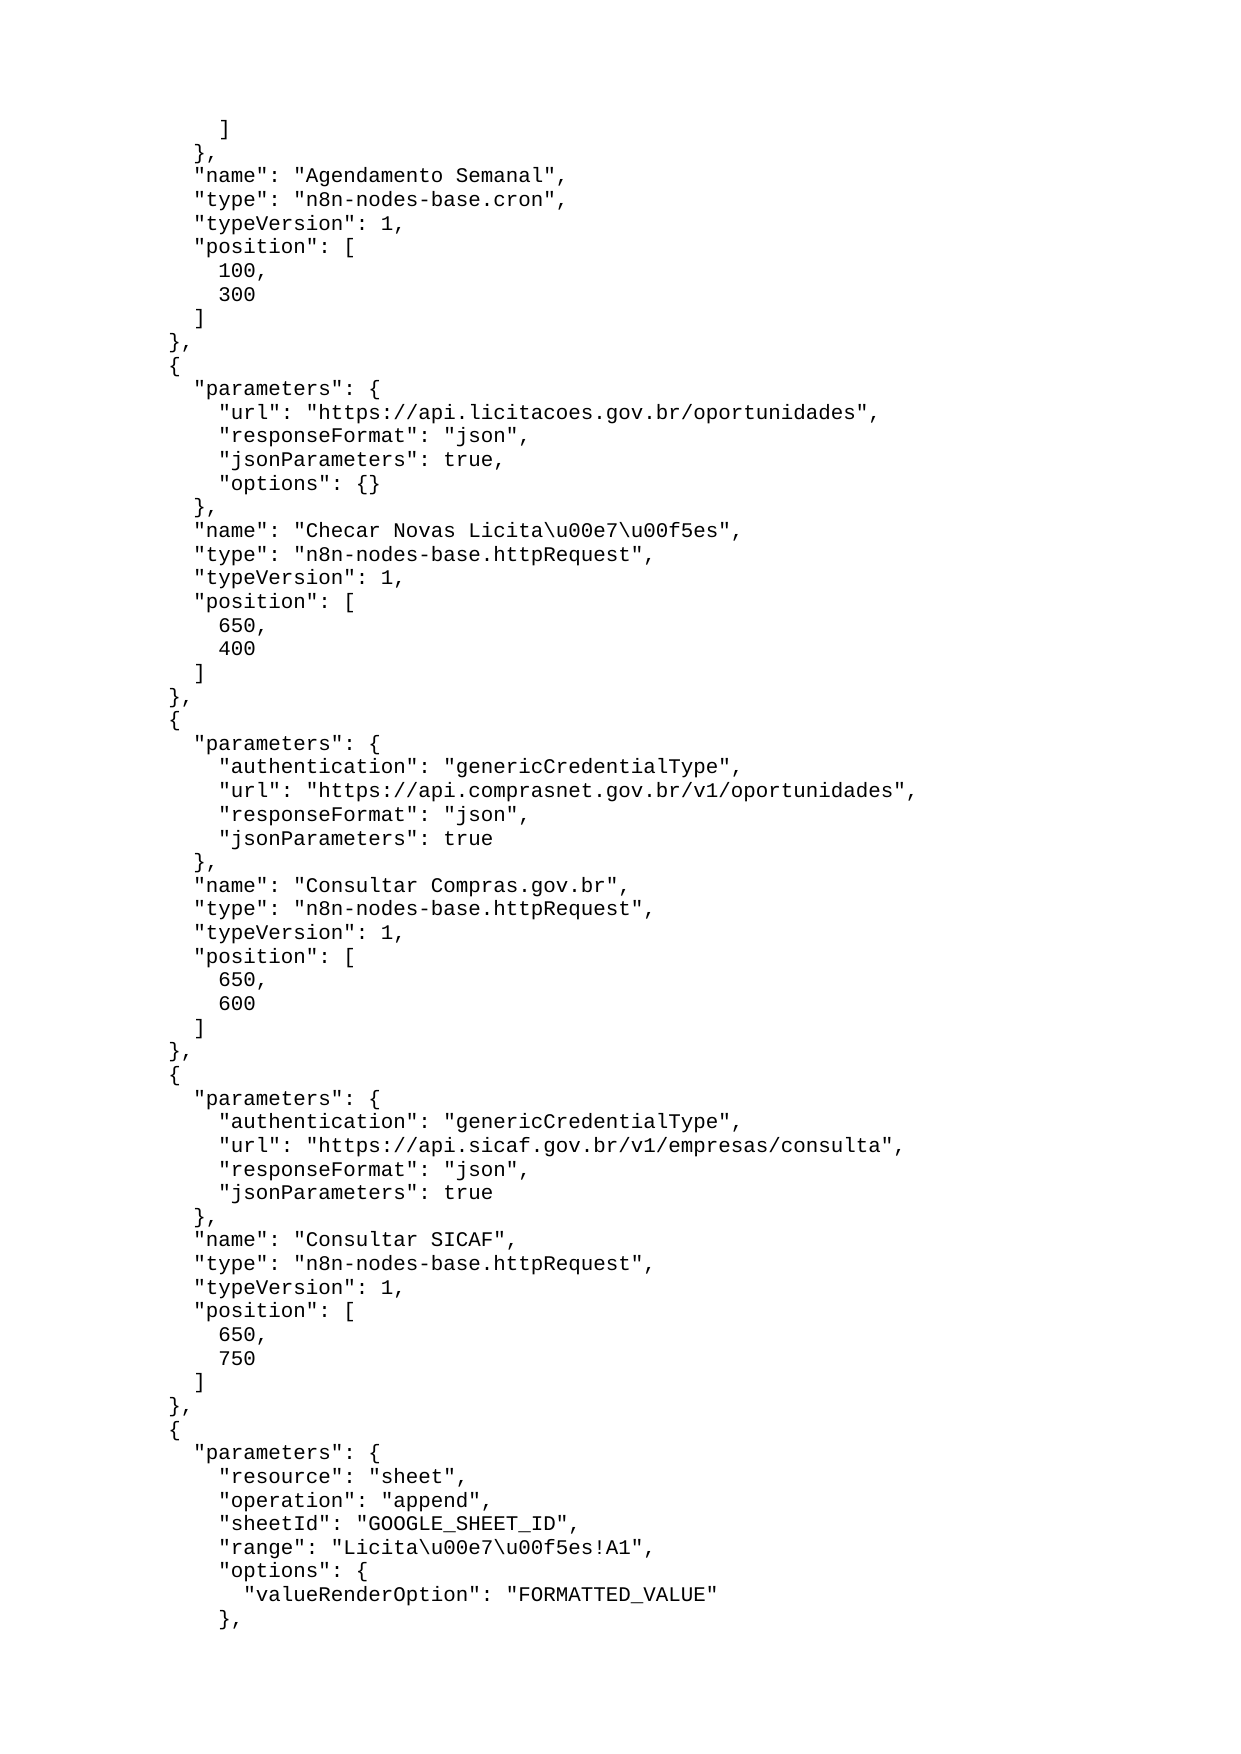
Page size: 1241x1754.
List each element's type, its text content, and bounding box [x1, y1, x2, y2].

text ] }, "name": "Agendamento Semanal", "type": "n8n-nodes-base.cron", "typeVersion": 1, "position": [ 100, 300 ] }, { "parameters": { "url": "https://api.licitacoes.gov.br/oportunidades", "responseFormat": "json", "jsonParameters": true, "options": {} }, "name": "Checar Novas Licita\u00e7\u00f5es", "type": "n8n-nodes-base.httpRequest", "typeVersion": 1, "position": [ 650, 400 ] }, { "parameters": { "authentication": "genericCredentialType", "url": "https://api.comprasnet.gov.br/v1/oportunidades", "responseFormat": "json", "jsonParameters": true }, "name": "Consultar Compras.gov.br", "type": "n8n-nodes-base.httpRequest", "typeVersion": 1, "position": [ 650, 600 ] }, { "parameters": { "authentication": "genericCredentialType", "url": "https://api.sicaf.gov.br/v1/empresas/consulta", "responseFormat": "json", "jsonParameters": true }, "name": "Consultar SICAF", "type": "n8n-nodes-base.httpRequest", "typeVersion": 1, "position": [ 650, 750 ] }, { "parameters": { "resource": "sheet", "operation": "append", "sheetId": "GOOGLE_SHEET_ID", "range": "Licita\u00e7\u00f5es!A1", "options": { "valueRenderOption": "FORMATTED_VALUE" }, [118, 118, 1122, 1631]
